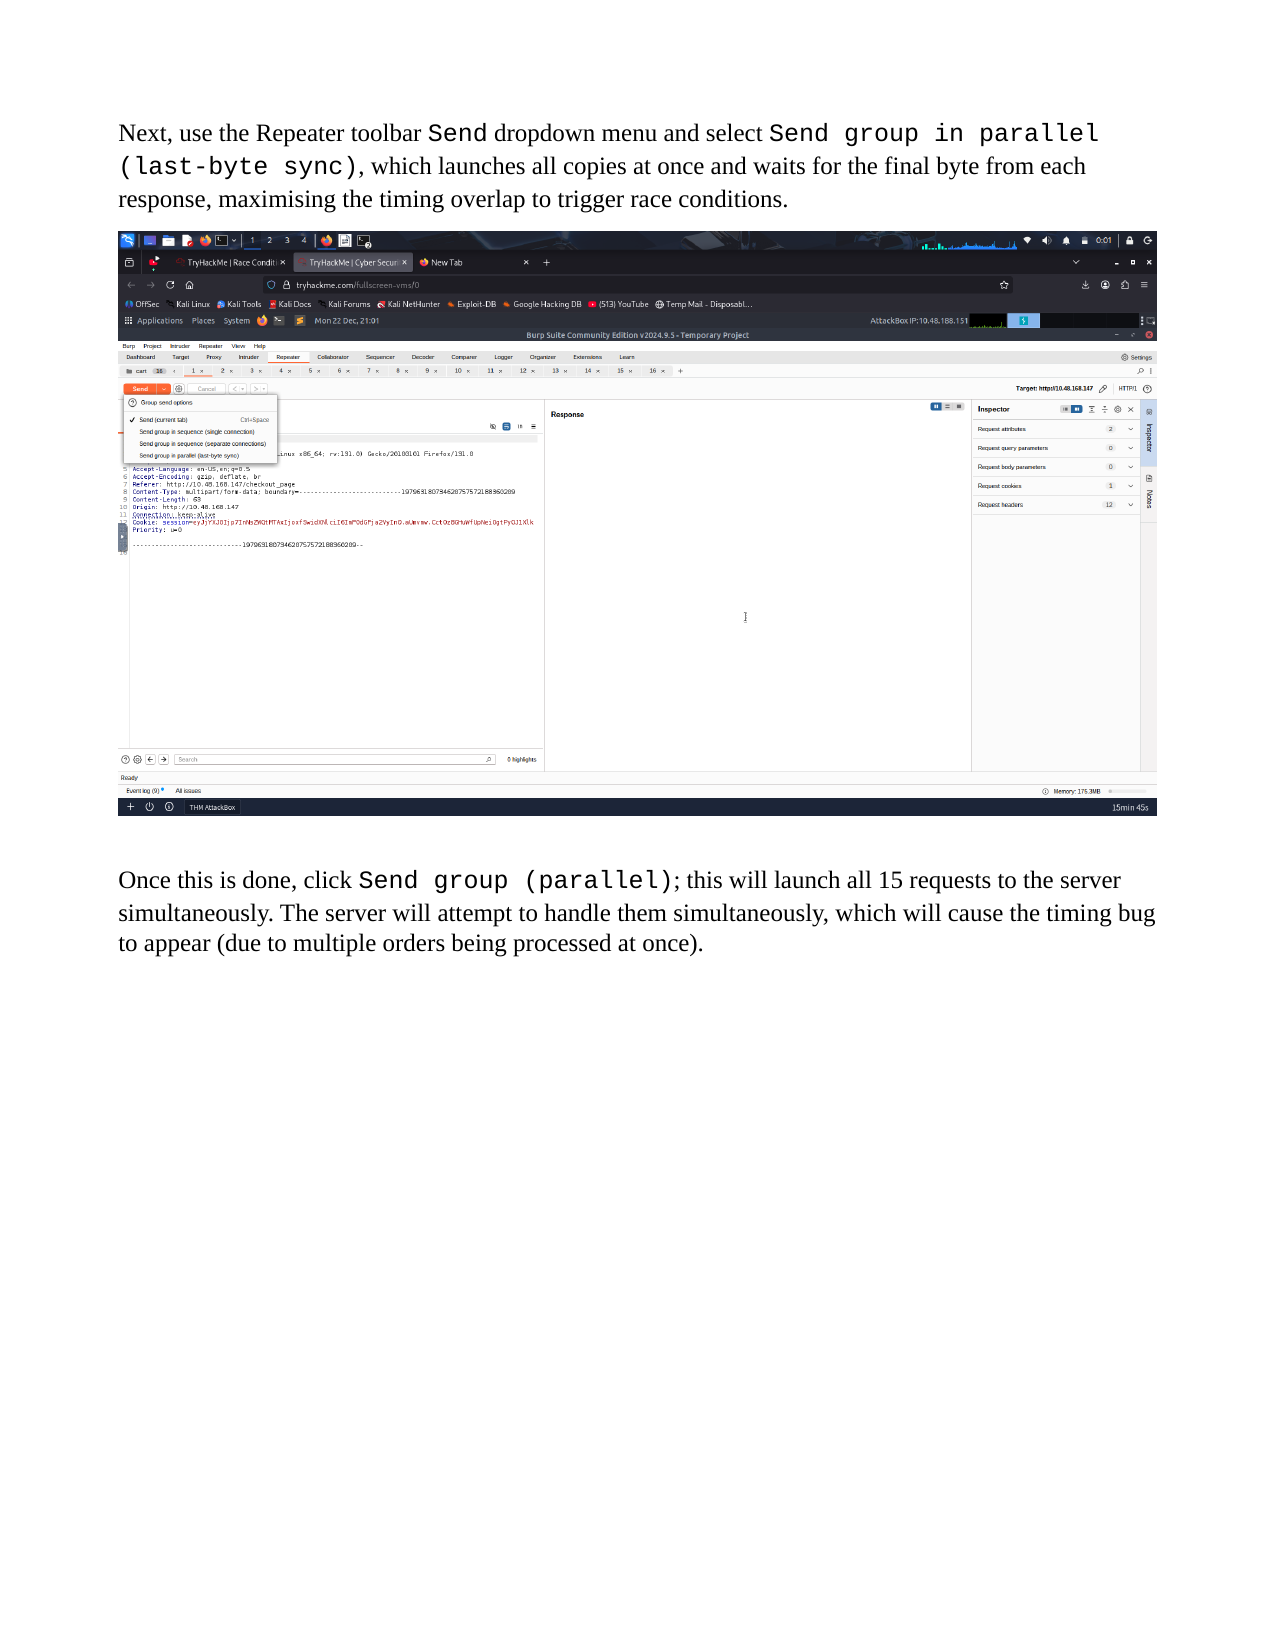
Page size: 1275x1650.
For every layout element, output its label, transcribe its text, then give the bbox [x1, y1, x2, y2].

text Next, use the Repeater toolbar Send dropdown menu and select Send group in parallel (last-byte sync), which launches all copies at once and waits for the final byte from each response, maximising the timing overlap to trigger race conditions. [118, 118, 1157, 212]
picture [118, 231, 1157, 816]
text Once this is done, click Send group (parallel); this will launch all 15 requests to the server simultaneously. The server will attempt to handle them simultaneously, which will cause the timing bug to appear (due to multiple orders being processed at once). [118, 865, 1157, 957]
